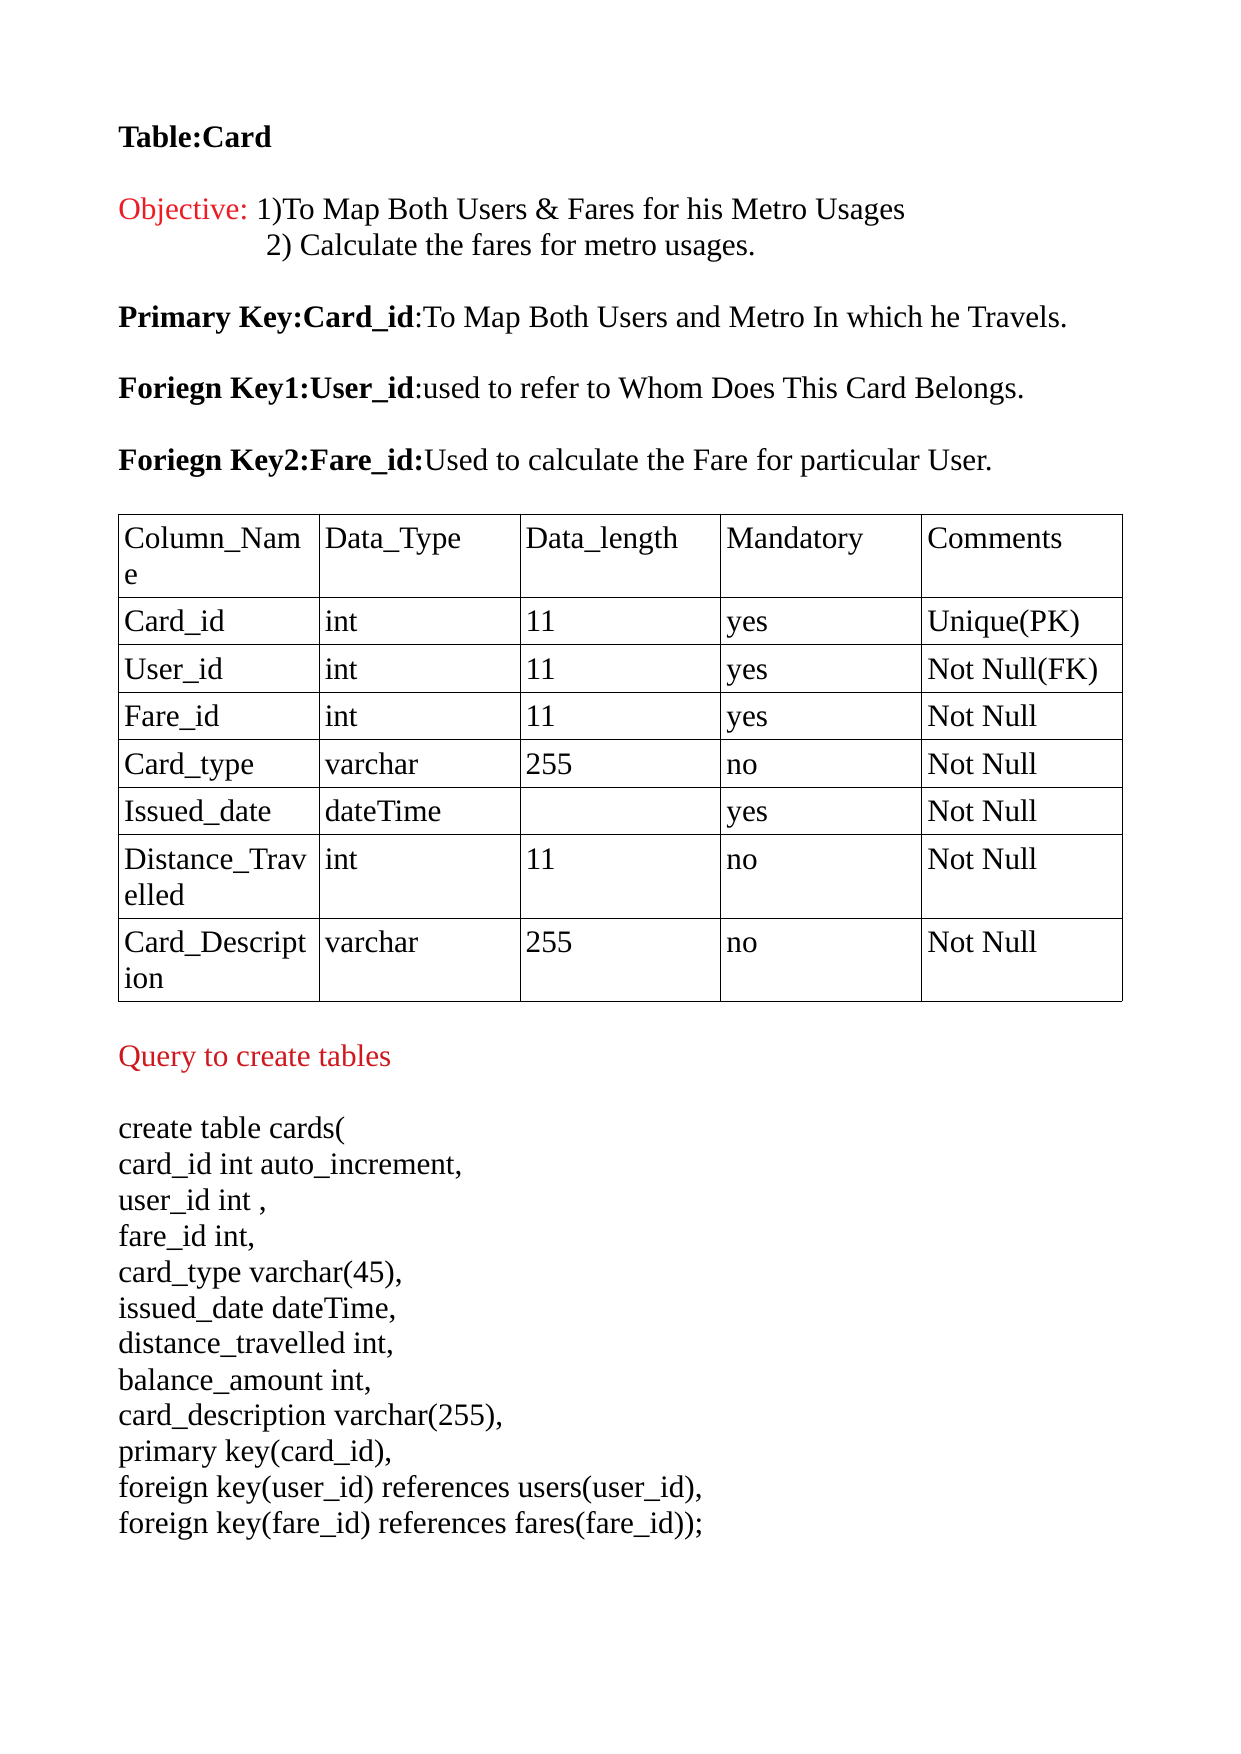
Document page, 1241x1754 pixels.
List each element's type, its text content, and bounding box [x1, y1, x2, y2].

table_cell 11 [521, 693, 720, 739]
table_cell int [320, 598, 520, 644]
text user_id int , [118, 1181, 1122, 1217]
text create table cards( [118, 1109, 1122, 1145]
table_cell [521, 788, 720, 834]
table_cell yes [721, 598, 921, 644]
text Foriegn Key2:Fare_id:Used to calculate the Fare for particular User. [118, 442, 1122, 477]
table_cell Distance_Travelled [119, 835, 319, 918]
table_cell int [320, 645, 520, 692]
text Table:Card [118, 118, 1122, 154]
table_cell Card_type [119, 740, 319, 787]
table_cell no [721, 919, 921, 1001]
table_cell 11 [521, 835, 720, 918]
text fare_id int, [118, 1217, 1122, 1253]
table_cell int [320, 693, 520, 739]
table_cell 11 [521, 598, 720, 644]
table_cell varchar [320, 919, 520, 1001]
text foreign key(fare_id) references fares(fare_id)); [118, 1504, 1122, 1540]
table_cell yes [721, 645, 921, 692]
text foreign key(user_id) references users(user_id), [118, 1468, 1122, 1504]
table_cell no [721, 740, 921, 787]
table_cell Fare_id [119, 693, 319, 739]
table_header Mandatory [721, 515, 921, 597]
table_cell no [721, 835, 921, 918]
text Foriegn Key1:User_id:used to refer to Whom Does This Card Belongs. [118, 370, 1122, 406]
table_cell Card_Description [119, 919, 319, 1001]
table_cell int [320, 835, 520, 918]
table_cell Not Null [922, 788, 1122, 834]
table_cell Not Null [922, 835, 1122, 918]
table_cell Not Null [922, 740, 1122, 787]
table_header Column_Name [119, 515, 319, 597]
table_cell User_id [119, 645, 319, 692]
text card_id int auto_increment, [118, 1145, 1122, 1181]
table_header Comments [922, 515, 1122, 597]
table_cell Not Null(FK) [922, 645, 1122, 692]
text balance_amount int, [118, 1361, 1122, 1397]
text 2) Calculate the fares for metro usages. [118, 226, 1122, 262]
text card_description varchar(255), [118, 1397, 1122, 1433]
table_cell Not Null [922, 693, 1122, 739]
table_cell yes [721, 788, 921, 834]
table_cell Unique(PK) [922, 598, 1122, 644]
table_cell 255 [521, 740, 720, 787]
table_cell 11 [521, 645, 720, 692]
table_cell 255 [521, 919, 720, 1001]
table_cell Not Null [922, 919, 1122, 1001]
text issued_date dateTime, [118, 1289, 1122, 1325]
text distance_travelled int, [118, 1325, 1122, 1361]
table_cell yes [721, 693, 921, 739]
text Query to create tables [118, 1037, 1122, 1073]
table_header Data_Type [320, 515, 520, 597]
table_cell varchar [320, 740, 520, 787]
table_header Data_length [521, 515, 720, 597]
text Objective: 1)To Map Both Users & Fares for his Metro Usages [118, 190, 1122, 226]
text Primary Key:Card_id:To Map Both Users and Metro In which he Travels. [118, 298, 1122, 334]
table_cell Issued_date [119, 788, 319, 834]
table_cell Card_id [119, 598, 319, 644]
text card_type varchar(45), [118, 1253, 1122, 1289]
text primary key(card_id), [118, 1433, 1122, 1468]
table_cell dateTime [320, 788, 520, 834]
